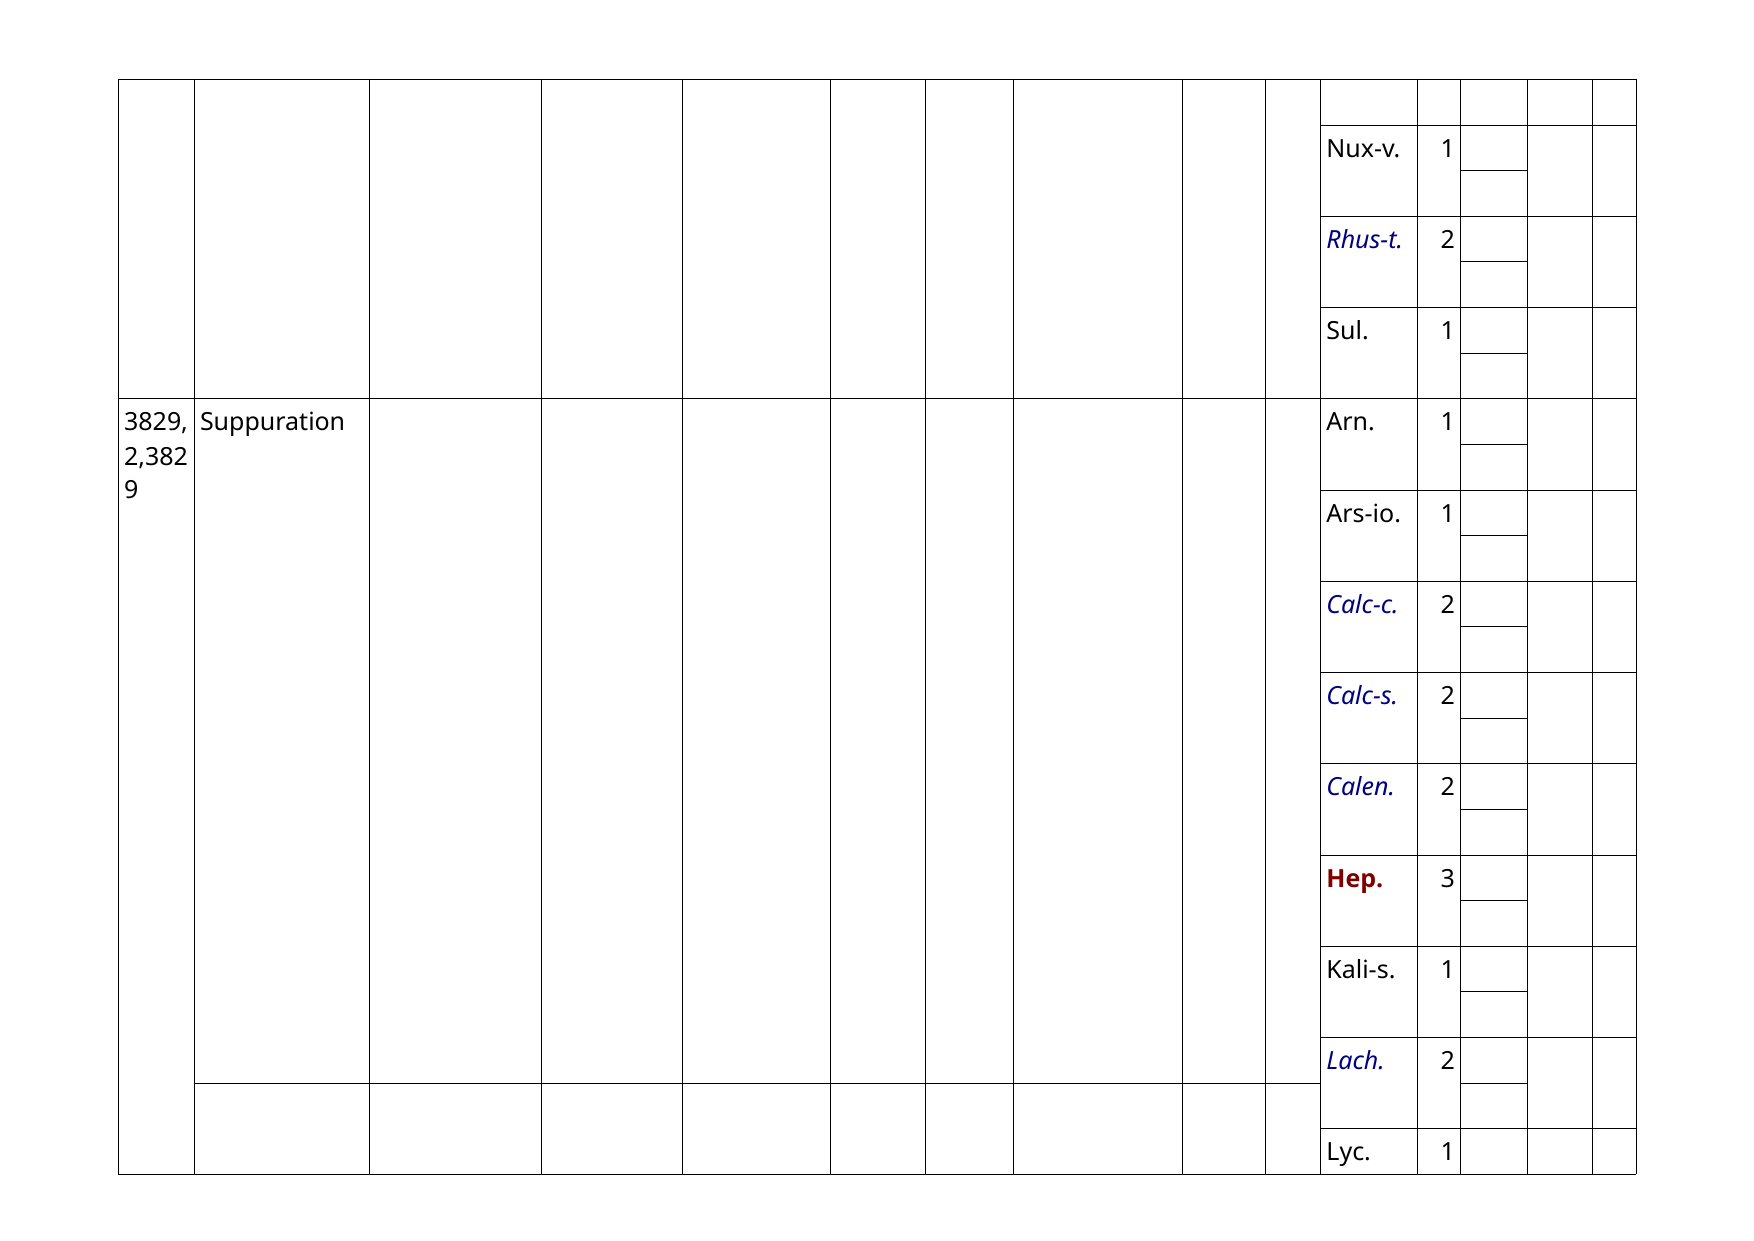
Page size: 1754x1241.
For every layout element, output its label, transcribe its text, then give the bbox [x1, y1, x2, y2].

table_cell 2 [1418, 582, 1460, 672]
table_cell 1 [1418, 126, 1460, 216]
table_cell [1461, 171, 1527, 216]
table_cell [542, 399, 682, 1083]
table_cell [683, 1084, 830, 1174]
table_cell [370, 80, 541, 398]
table_cell [1593, 947, 1636, 1037]
table_cell Calc-s. [1321, 673, 1417, 763]
table_cell Hep. [1321, 856, 1417, 946]
table_cell [1593, 673, 1636, 763]
table_cell [542, 80, 682, 398]
table_cell [1593, 491, 1636, 581]
table_cell Calc-c. [1321, 582, 1417, 672]
table_cell [1461, 536, 1527, 581]
table_cell [1528, 217, 1592, 307]
table_cell [542, 1084, 682, 1174]
table_cell [1461, 901, 1527, 946]
table_cell [1461, 673, 1527, 718]
table_cell [1461, 1038, 1527, 1083]
table_cell [1528, 1129, 1592, 1174]
table_cell [1528, 856, 1592, 946]
table_cell [1183, 80, 1265, 398]
table_cell [683, 399, 830, 1083]
table_cell Lyc. [1321, 1129, 1417, 1174]
table_cell [1593, 1038, 1636, 1128]
table_cell [1528, 80, 1592, 124]
table_cell [1266, 80, 1320, 398]
table_cell [831, 1084, 925, 1174]
table_cell [1528, 491, 1592, 581]
table_cell [1461, 764, 1527, 809]
table_cell [1528, 399, 1592, 489]
table_cell 2 [1418, 764, 1460, 854]
table_cell [831, 399, 925, 1083]
table_cell [1461, 491, 1527, 535]
table_cell 3 [1418, 856, 1460, 946]
table_cell [1461, 262, 1527, 307]
table_cell [1461, 308, 1527, 353]
table_cell [1014, 1084, 1182, 1174]
table_cell [119, 80, 194, 398]
table_cell [1528, 673, 1592, 763]
table_cell Arn. [1321, 399, 1417, 489]
table_cell [1528, 1038, 1592, 1128]
table_cell [1461, 217, 1527, 261]
table_cell [1593, 217, 1636, 307]
table_cell [1461, 992, 1527, 1037]
table_cell [1461, 582, 1527, 626]
table_cell [195, 80, 369, 398]
table_cell Calen. [1321, 764, 1417, 854]
table_cell [831, 80, 925, 398]
table_cell [1593, 126, 1636, 216]
table_cell [1014, 80, 1182, 398]
table_cell [1593, 764, 1636, 854]
table_cell [1461, 627, 1527, 672]
table_cell [1266, 1084, 1320, 1174]
table_cell Suppuration [195, 399, 369, 1083]
table_cell [1461, 1084, 1527, 1128]
table_cell 2 [1418, 673, 1460, 763]
table_cell Kali-s. [1321, 947, 1417, 1037]
table_cell 3829,2,3829 [119, 399, 194, 1174]
table_cell 2 [1418, 1038, 1460, 1128]
table_cell Lach. [1321, 1038, 1417, 1128]
table_cell [1461, 810, 1527, 854]
table_cell [1461, 399, 1527, 444]
table_cell [926, 1084, 1013, 1174]
table_cell Rhus-t. [1321, 217, 1417, 307]
table_cell 1 [1418, 1129, 1460, 1174]
table_cell [1528, 947, 1592, 1037]
table_cell [1266, 399, 1320, 1083]
table_cell [683, 80, 830, 398]
table_cell [370, 1084, 541, 1174]
table_cell [1593, 308, 1636, 398]
table_cell Nux-v. [1321, 126, 1417, 216]
table_cell [1321, 80, 1417, 124]
table_cell 1 [1418, 947, 1460, 1037]
table_cell [195, 1084, 369, 1174]
table_cell [1183, 1084, 1265, 1174]
table_cell [1461, 354, 1527, 398]
table_cell 1 [1418, 399, 1460, 489]
table_cell [1528, 764, 1592, 854]
table_cell 1 [1418, 308, 1460, 398]
table_cell [1461, 126, 1527, 170]
table_cell Ars-io. [1321, 491, 1417, 581]
table_cell [1014, 399, 1182, 1083]
table_cell [1461, 947, 1527, 991]
table_cell [1593, 856, 1636, 946]
table_cell [1418, 80, 1460, 124]
table_cell [1461, 445, 1527, 489]
table_cell [1461, 80, 1527, 124]
table_cell [1461, 1129, 1527, 1174]
table_cell 1 [1418, 491, 1460, 581]
table_cell [1528, 308, 1592, 398]
table_cell [1461, 719, 1527, 763]
table_cell [1593, 399, 1636, 489]
table_cell [1528, 582, 1592, 672]
table_cell [1593, 1129, 1636, 1174]
table_cell 2 [1418, 217, 1460, 307]
table_cell [1528, 126, 1592, 216]
table_cell [370, 399, 541, 1083]
table_cell [1461, 856, 1527, 900]
table_cell Sul. [1321, 308, 1417, 398]
table_cell [926, 399, 1013, 1083]
table_cell [1593, 80, 1636, 124]
table_cell [1183, 399, 1265, 1083]
table_cell [926, 80, 1013, 398]
table_cell [1593, 582, 1636, 672]
